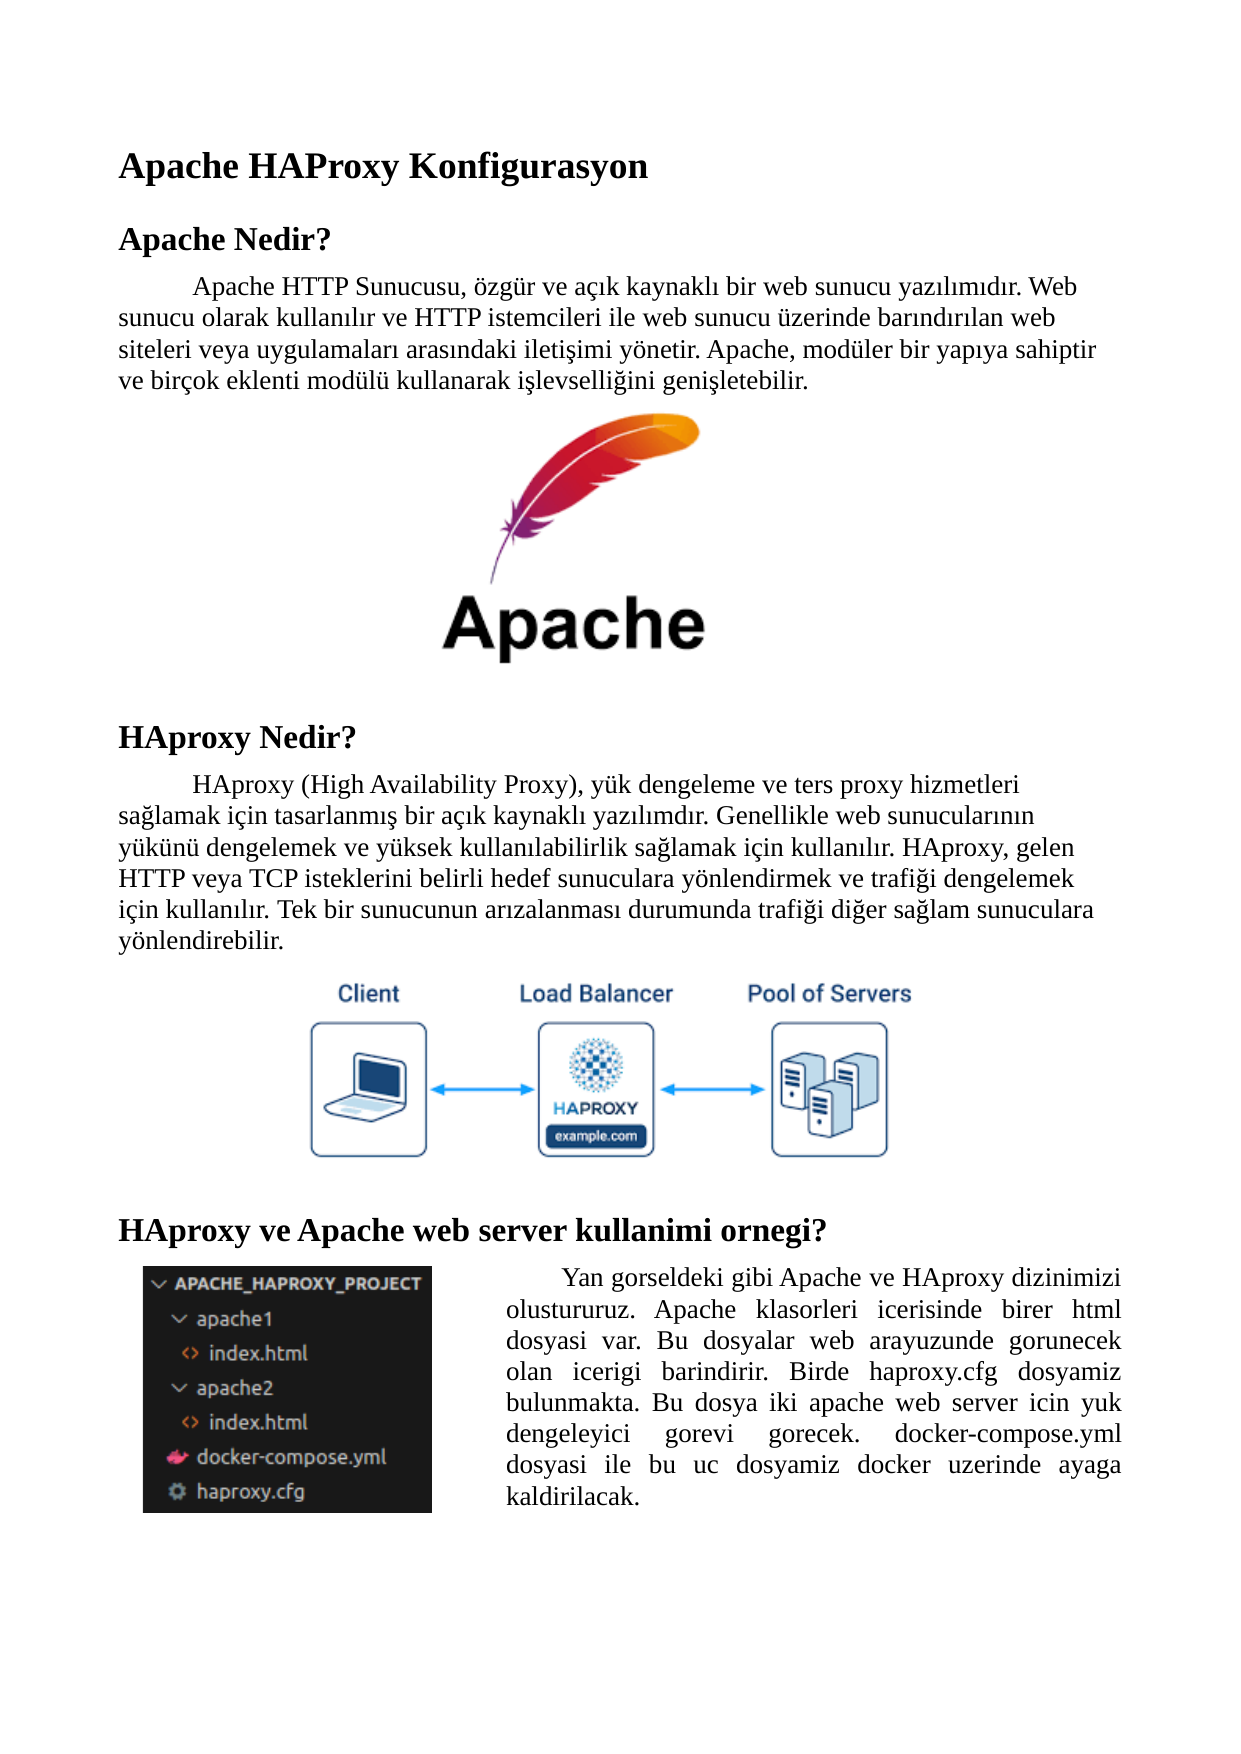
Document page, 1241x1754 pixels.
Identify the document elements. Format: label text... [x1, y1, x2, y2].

picture [292, 968, 933, 1162]
text HAproxy (High Availability Proxy), yük dengeleme ve ters proxy hizmetleri sağlamak için tasarlanmış bir açık kaynaklı yazılımdır. Genellikle web sunucularının yükünü dengelemek ve yüksek kullanılabilirlik sağlamak için kullanılır. HAproxy, gelen HTTP veya TCP isteklerini belirli hedef sunuculara yönlendirmek ve trafiği dengelemek için kullanılır. Tek bir sunucunun arızalanması durumunda trafiği diğer sağlam sunuculara yönlendirebilir. [118, 768, 1122, 955]
picture [339, 407, 810, 668]
subtitle HAproxy Nedir? [118, 717, 1122, 756]
text Apache HTTP Sunucusu, özgür ve açık kaynaklı bir web sunucu yazılımıdır. Web sunucu olarak kullanılır ve HTTP istemcileri ile web sunucu üzerinde barındırılan web siteleri veya uygulamaları arasındaki iletişimi yönetir. Apache, modüler bir yapıya sahiptir ve birçok eklenti modülü kullanarak işlevselliğini genişletebilir. [118, 270, 1122, 395]
subtitle Apache HAProxy Konfigurasyon [118, 143, 1122, 186]
picture [142, 1266, 432, 1513]
subtitle HAproxy ve Apache web server kullanimi ornegi? [118, 1211, 1122, 1249]
text Yan gorseldeki gibi Apache ve HAproxy dizinimizi olustururuz. Apache klasorleri icerisinde birer html dosyasi var. Bu dosyalar web arayuzunde gorunecek olan icerigi barindirir. Birde haproxy.cfg dosyamiz bulunmakta. Bu dosya iki apache web server icin yuk dengeleyici gorevi gorecek. docker-compose.yml dosyasi ile bu uc dosyamiz docker uzerinde ayaga kaldirilacak. [192, 1262, 1122, 1511]
subtitle Apache Nedir? [118, 219, 1122, 258]
